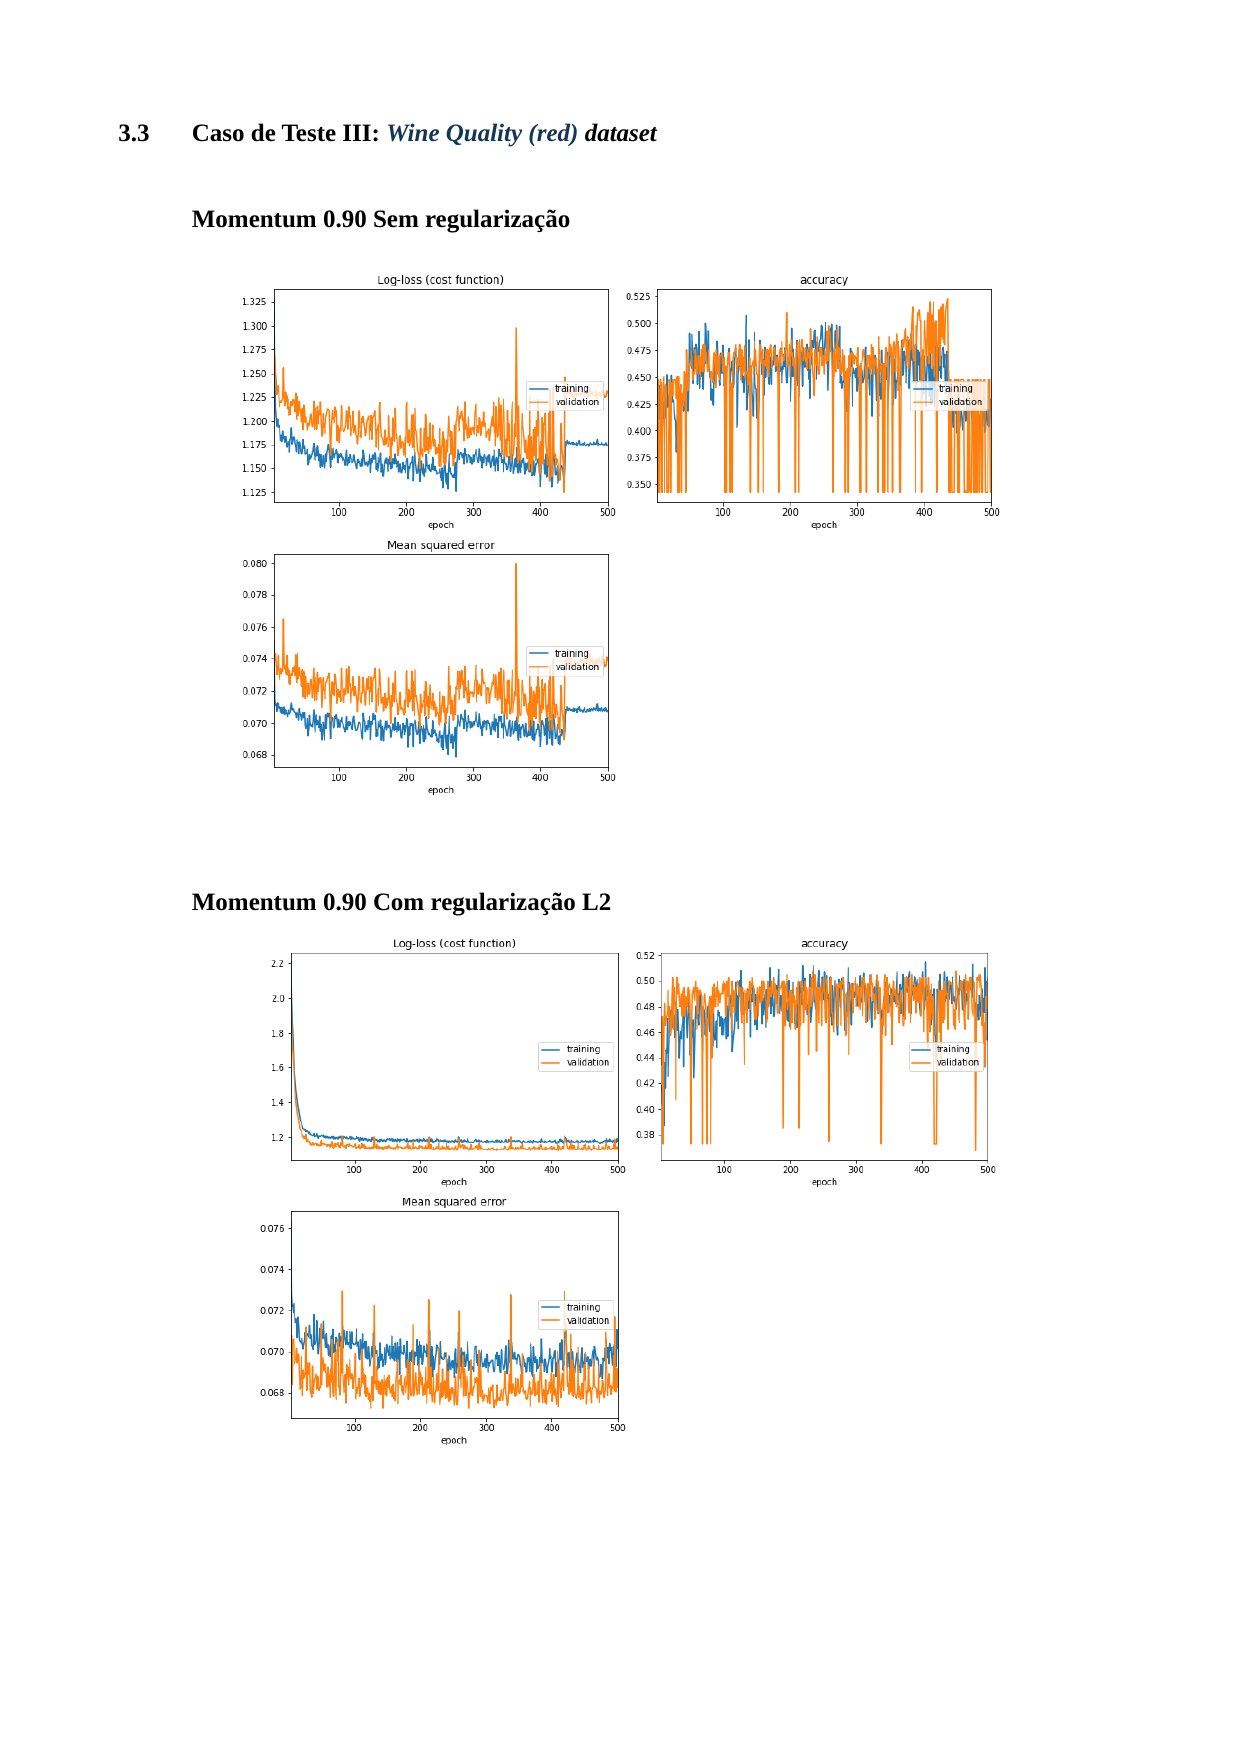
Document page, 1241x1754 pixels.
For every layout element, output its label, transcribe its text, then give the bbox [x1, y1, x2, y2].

text 3.3 Caso de Teste III: Wine Quality (red) dataset [118, 118, 1063, 147]
picture [253, 933, 1001, 1451]
text Momentum 0.90 Com regularização L2 [118, 887, 1063, 916]
picture [235, 268, 1005, 801]
text Momentum 0.90 Sem regularização [118, 204, 1063, 233]
